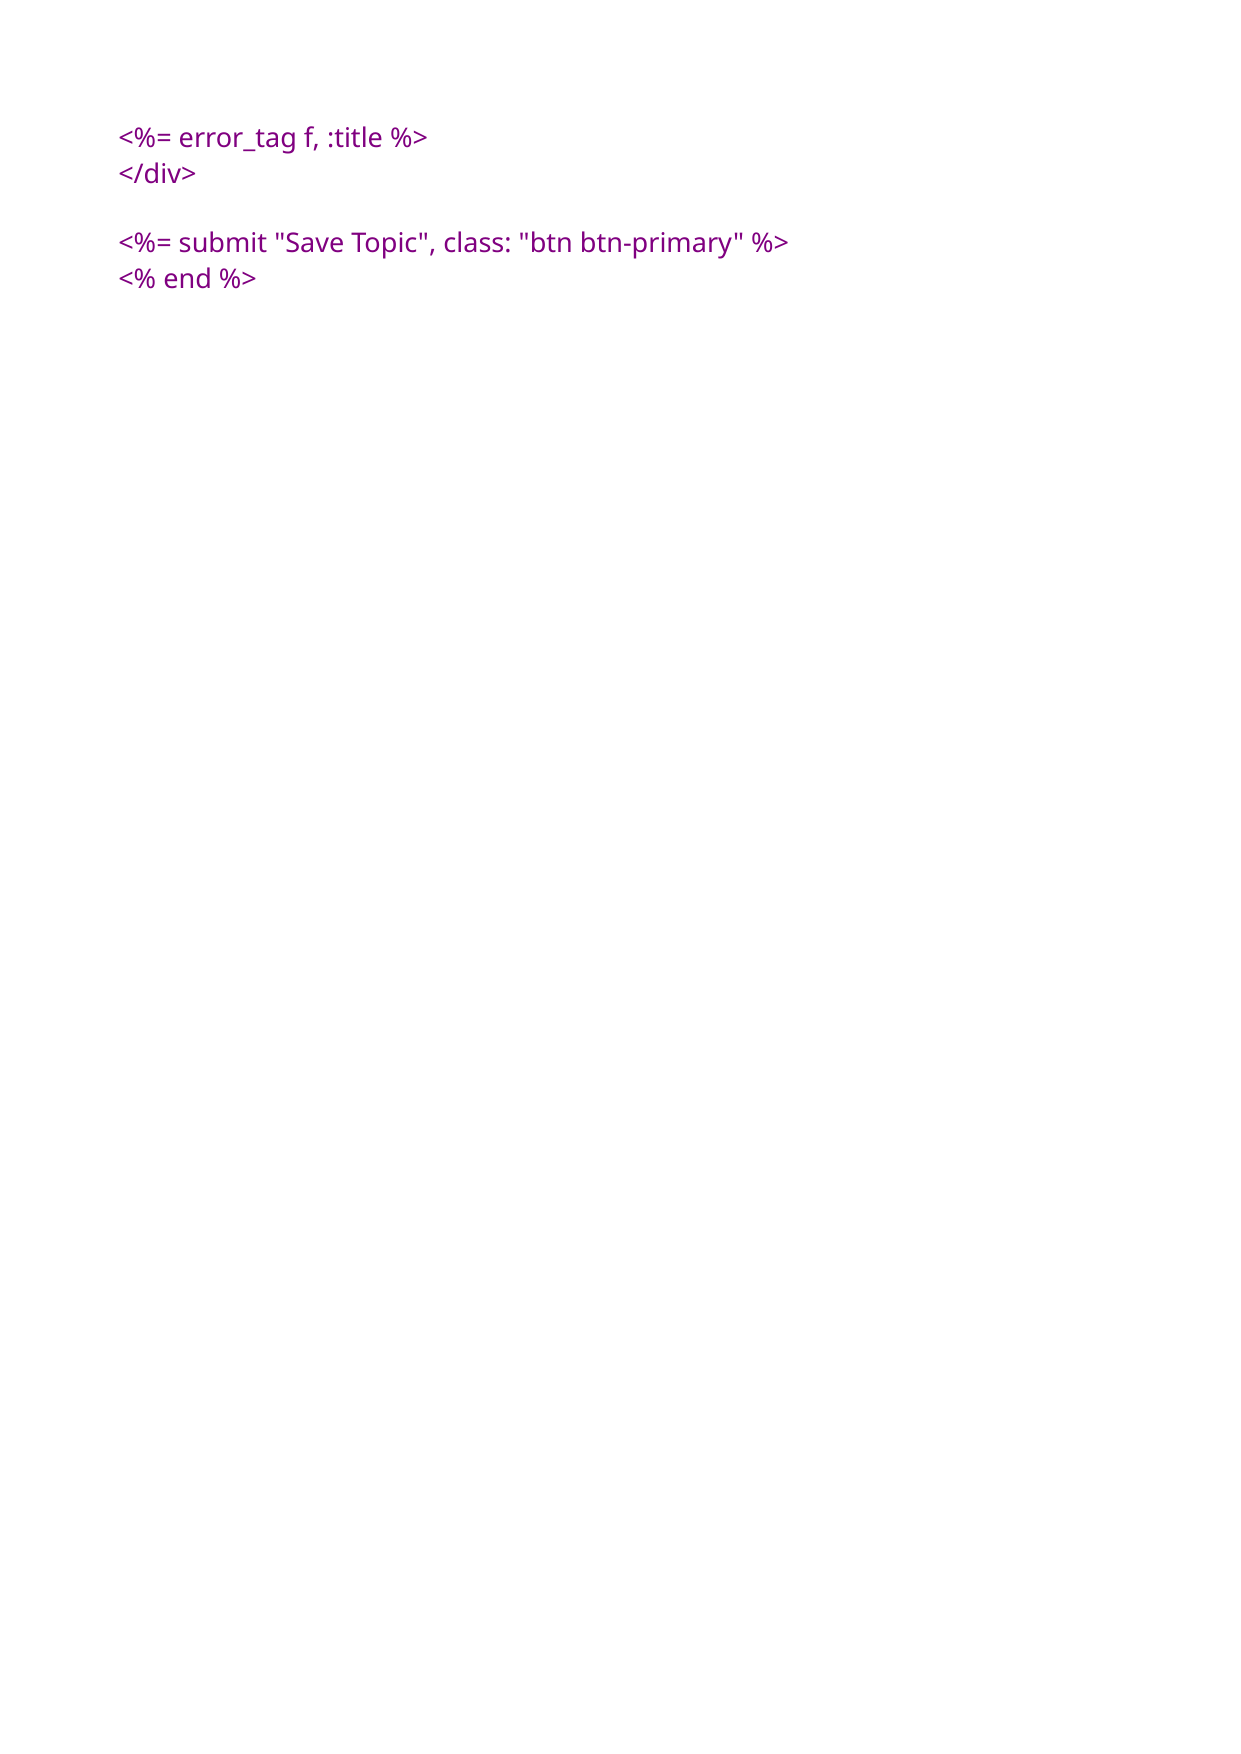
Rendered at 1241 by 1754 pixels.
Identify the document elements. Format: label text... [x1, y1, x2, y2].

text <% end %> [118, 260, 1122, 297]
text <%= submit "Save Topic", class: "btn btn-primary" %> [118, 223, 1122, 260]
text <%= error_tag f, :title %> [118, 118, 1122, 155]
text </div> [118, 155, 1122, 192]
